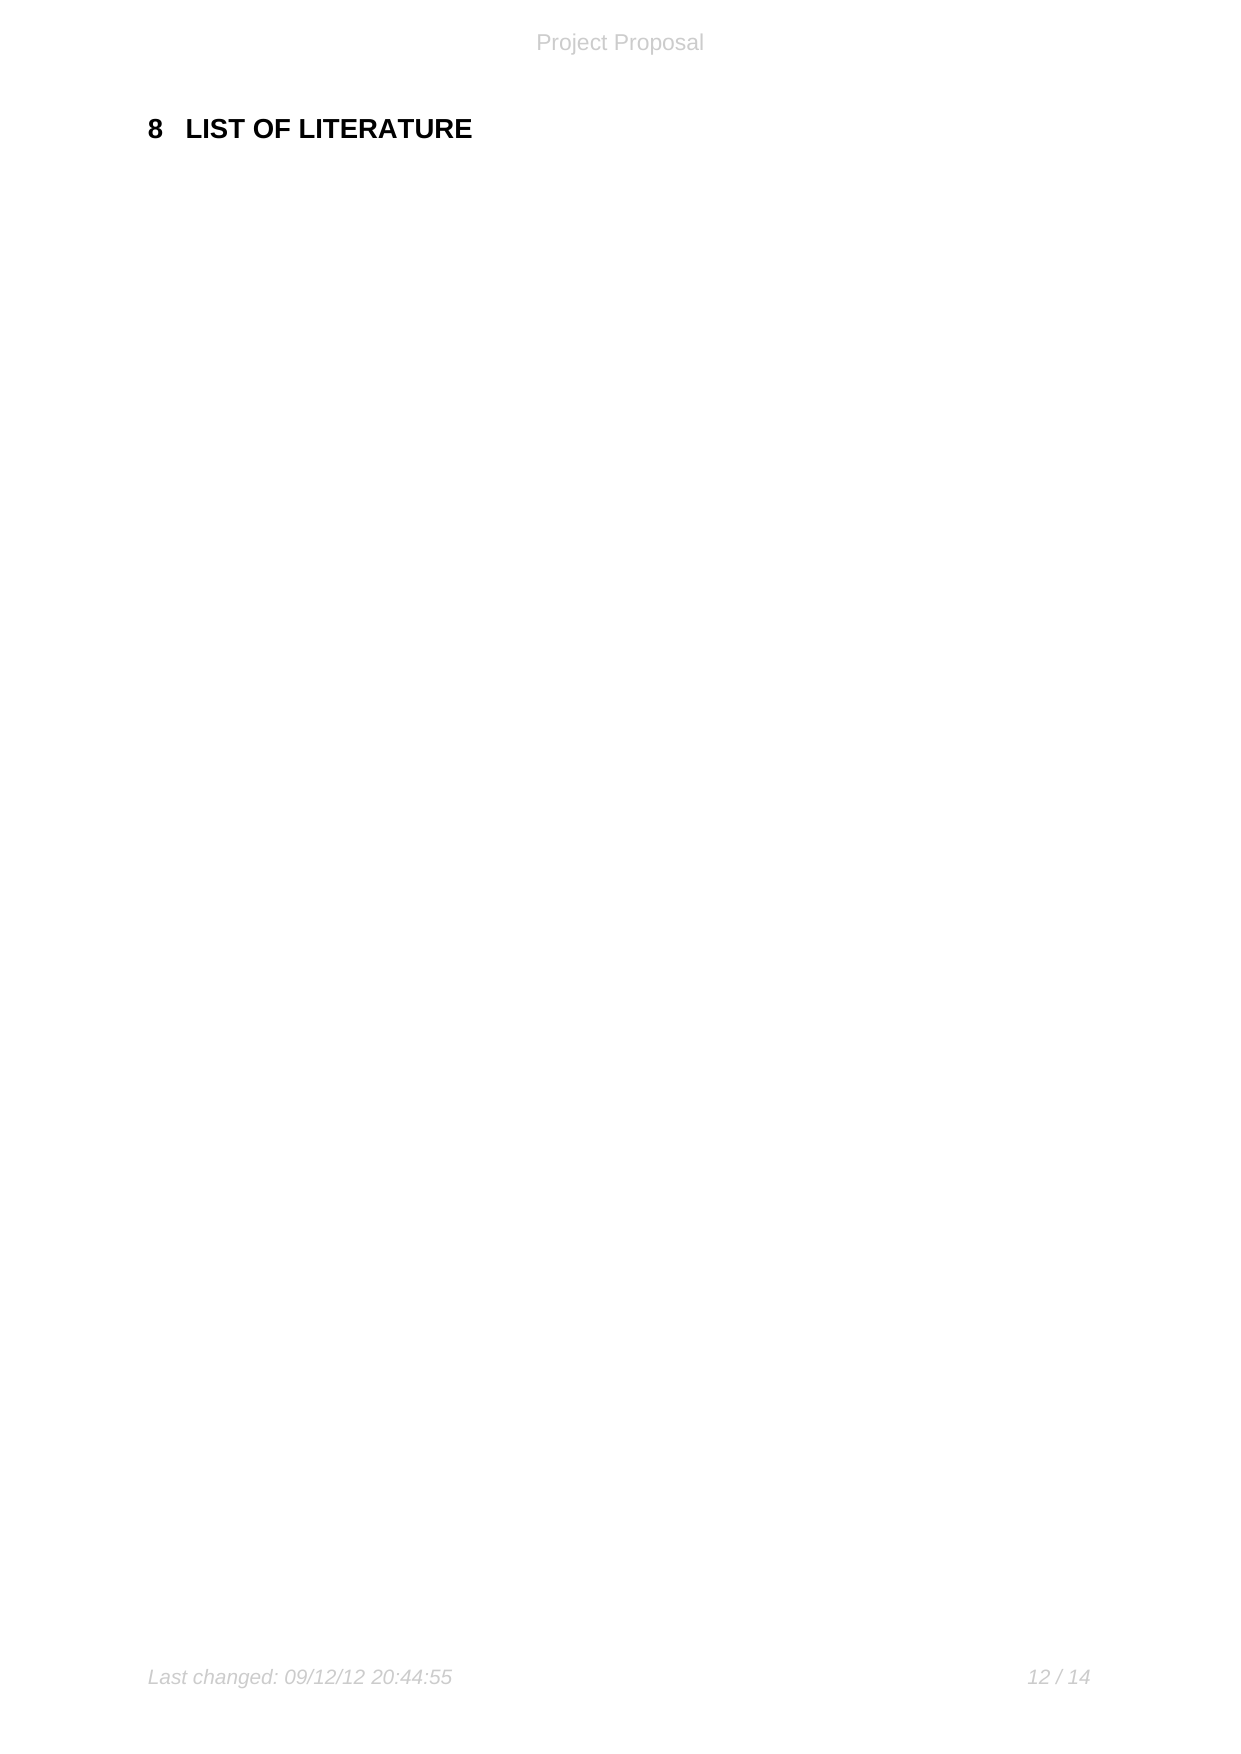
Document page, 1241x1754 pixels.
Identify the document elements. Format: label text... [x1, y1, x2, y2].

subtitle List of Literature [148, 113, 1093, 144]
